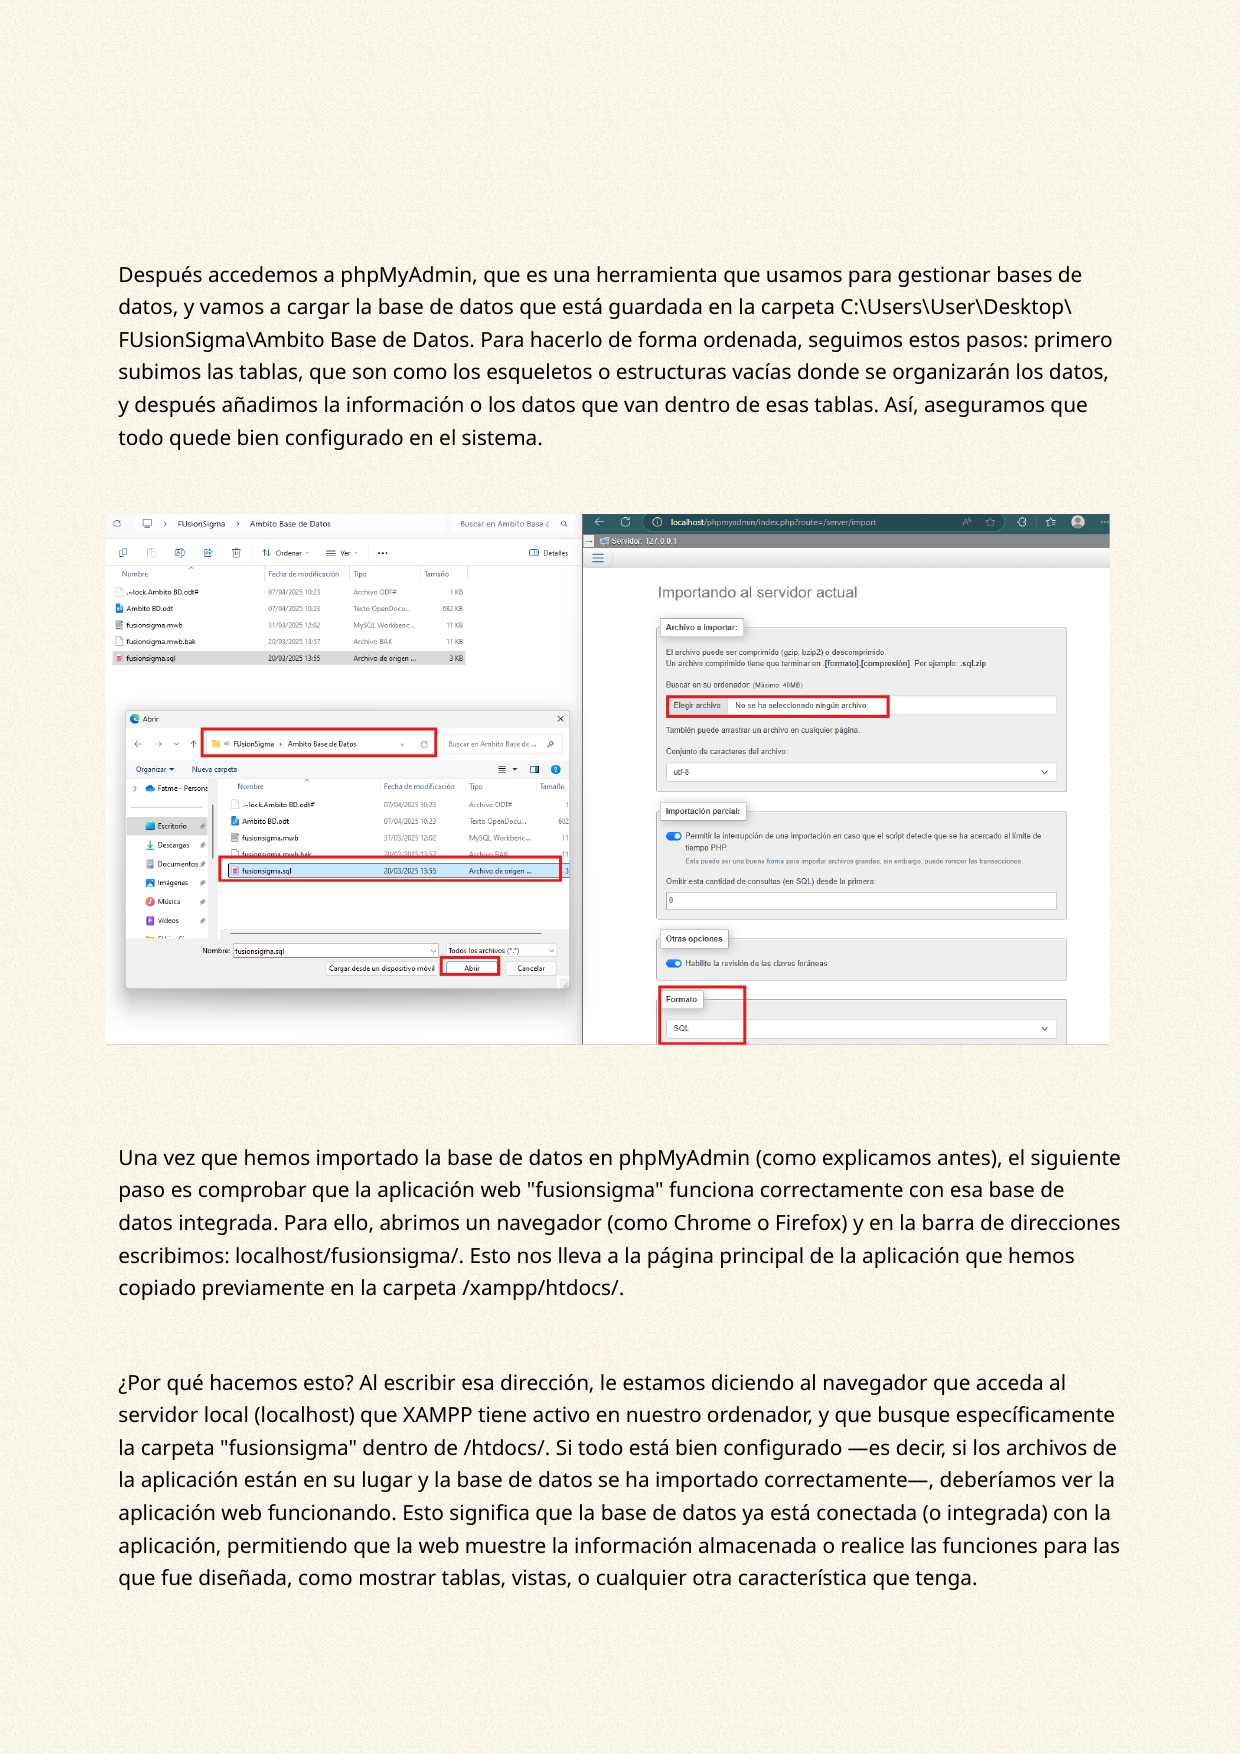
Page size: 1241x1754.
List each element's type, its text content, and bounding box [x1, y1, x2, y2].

text Después accedemos a phpMyAdmin, que es una herramienta que usamos para gestionar bases de datos, y vamos a cargar la base de datos que está guardada en la carpeta C:\Users\User\Desktop\FUsionSigma\Ambito Base de Datos. Para hacerlo de forma ordenada, seguimos estos pasos: primero subimos las tablas, que son como los esqueletos o estructuras vacías donde se organizarán los datos, y después añadimos la información o los datos que van dentro de esas tablas. Así, aseguramos que todo quede bien configurado en el sistema. [118, 260, 1122, 451]
picture [0, 0, 1241, 1754]
text Una vez que hemos importado la base de datos en phpMyAdmin (como explicamos antes), el siguiente paso es comprobar que la aplicación web "fusionsigma" funciona correctamente con esa base de datos integrada. Para ello, abrimos un navegador (como Chrome o Firefox) y en la barra de direcciones escribimos: localhost/fusionsigma/. Esto nos lleva a la página principal de la aplicación que hemos copiado previamente en la carpeta /xampp/htdocs/. [118, 1143, 1122, 1302]
text ¿Por qué hacemos esto? Al escribir esa dirección, le estamos diciendo al navegador que acceda al servidor local (localhost) que XAMPP tiene activo en nuestro ordenador, y que busque específicamente la carpeta "fusionsigma" dentro de /htdocs/. Si todo está bien configurado —es decir, si los archivos de la aplicación están en su lugar y la base de datos se ha importado correctamente—, deberíamos ver la aplicación web funcionando. Esto significa que la base de datos ya está conectada (o integrada) con la aplicación, permitiendo que la web muestre la información almacenada o realice las funciones para las que fue diseñada, como mostrar tablas, vistas, o cualquier otra característica que tenga. [118, 1368, 1122, 1592]
